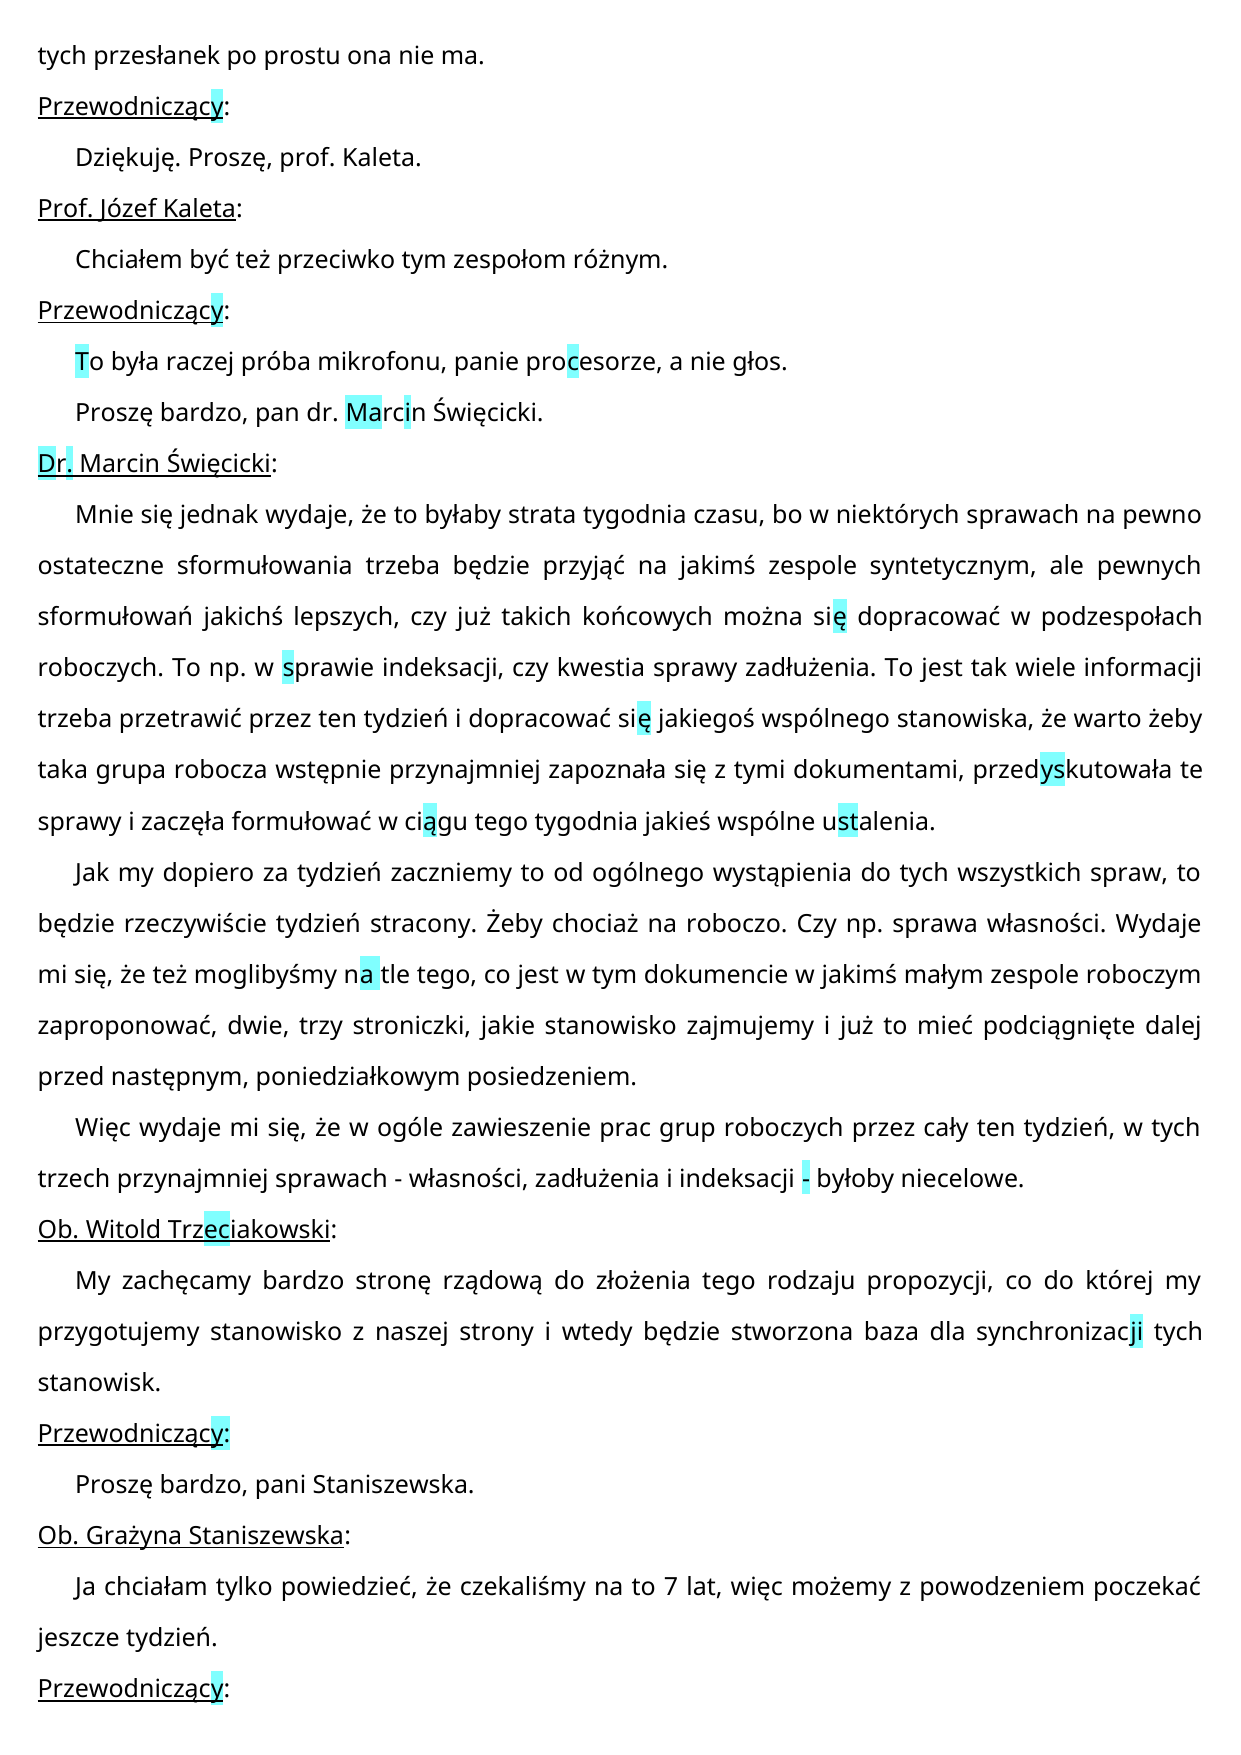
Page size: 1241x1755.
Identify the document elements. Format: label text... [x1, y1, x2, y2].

text Proszę bardzo, pan dr. Marcin Święcicki. [37, 395, 1203, 429]
text Przewodniczący: [37, 1416, 1203, 1450]
text Dr. Marcin Święcicki: [37, 446, 1203, 480]
text tych przesłanek po prostu ona nie ma. [37, 37, 1203, 72]
text Jak my dopiero za tydzień zaczniemy to od ogólnego wystąpienia do tych wszystkich spraw, to będzie rzeczywiście tydzień stracony. Żeby chociaż na roboczo. Czy np. sprawa własności. Wydaje mi się, że też moglibyśmy na tle tego, co jest w tym dokumencie w jakimś małym zespole roboczym zaproponować, dwie, trzy stroniczki, jakie stanowisko zajmujemy i już to mieć podciągnięte dalej przed następnym, poniedziałkowym posiedzeniem. [37, 854, 1203, 1092]
text Więc wydaje mi się, że w ogóle zawieszenie prac grup roboczych przez cały ten tydzień, w tych trzech przynajmniej sprawach - własności, zadłużenia i indeksacji - byłoby niecelowe. [37, 1109, 1203, 1194]
text Mnie się jednak wydaje, że to byłaby strata tygodnia czasu, bo w niektórych sprawach na pewno ostateczne sformułowania trzeba będzie przyjąć na jakimś zespole syntetycznym, ale pewnych sformułowań jakichś lepszych, czy już takich końcowych można się dopracować w podzespołach roboczych. To np. w sprawie indeksacji, czy kwestia sprawy zadłużenia. To jest tak wiele informacji trzeba przetrawić przez ten tydzień i dopracować się jakiegoś wspólnego stanowiska, że warto żeby taka grupa robocza wstępnie przynajmniej zapoznała się z tymi dokumentami, przedyskutowała te sprawy i zaczęła formułować w ciągu tego tygodnia jakieś wspólne ustalenia. [37, 497, 1203, 837]
text Ja chciałam tylko powiedzieć, że czekaliśmy na to 7 lat, więc możemy z powodzeniem poczekać jeszcze tydzień. [37, 1569, 1203, 1654]
text Przewodniczący: [37, 1671, 1203, 1705]
text Prof. Józef Kaleta: [37, 191, 1203, 225]
text Przewodniczący: [37, 88, 1203, 123]
text Chciałem być też przeciwko tym zespołom różnym. [37, 242, 1203, 276]
text To była raczej próba mikrofonu, panie procesorze, a nie głos. [37, 344, 1203, 378]
text Proszę bardzo, pani Staniszewska. [37, 1467, 1203, 1501]
text Ob. Witold Trzeciakowski: [37, 1211, 1203, 1246]
text Ob. Grażyna Staniszewska: [37, 1518, 1203, 1552]
text Przewodniczący: [37, 293, 1203, 327]
text My zachęcamy bardzo stronę rządową do złożenia tego rodzaju propozycji, co do której my przygotujemy stanowisko z naszej strony i wtedy będzie stworzona baza dla synchronizacji tych stanowisk. [37, 1262, 1203, 1399]
text Dziękuję. Proszę, prof. Kaleta. [37, 139, 1203, 174]
